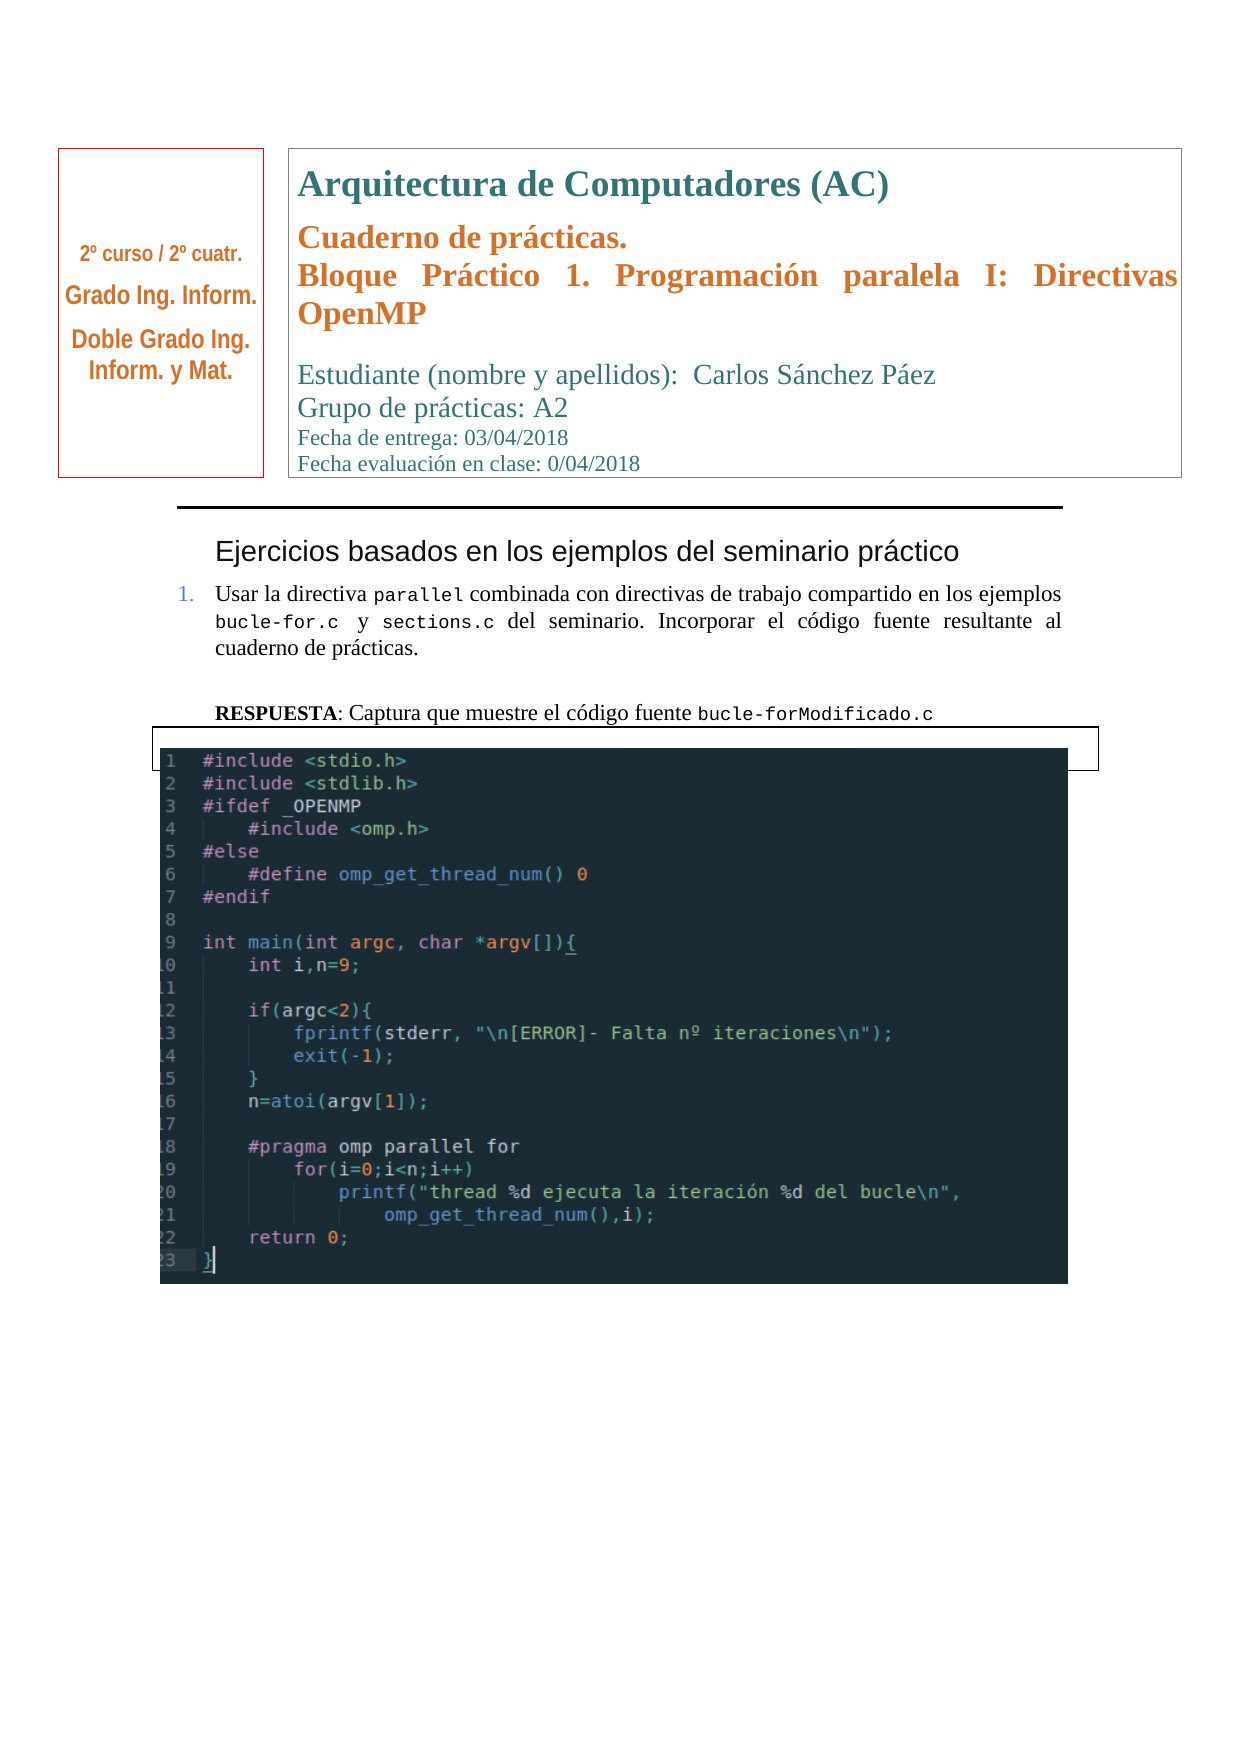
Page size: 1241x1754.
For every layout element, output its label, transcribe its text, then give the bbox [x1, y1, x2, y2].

subtitle Ejercicios basados en los ejemplos del seminario práctico [177, 534, 1063, 568]
table_header [264, 148, 288, 477]
table_header Arquitectura de Computadores (AC) Cuaderno de prácticas. Bloque Práctico 1. Programación paralela I: Directivas OpenMP Estudiante (nombre y apellidos): Carlos Sánchez Páez Grupo de prácticas: A2 Fecha de entrega: 03/04/2018 Fecha evaluación en clase: 0/04/2018 [289, 149, 1181, 477]
list Usar la directiva parallel combinada con directivas de trabajo compartido en los ejemplos bucle-for.c y sections.c del seminario. Incorporar el código fuente resultante al cuaderno de prácticas. [177, 580, 1063, 661]
table_header 2º curso / 2º cuatr. Grado Ing. Inform. Doble Grado Ing. Inform. y Mat. [59, 149, 263, 477]
picture [160, 748, 1068, 1284]
table_header [153, 728, 1098, 770]
text RESPUESTA: Captura que muestre el código fuente bucle-forModificado.c [215, 699, 1063, 726]
